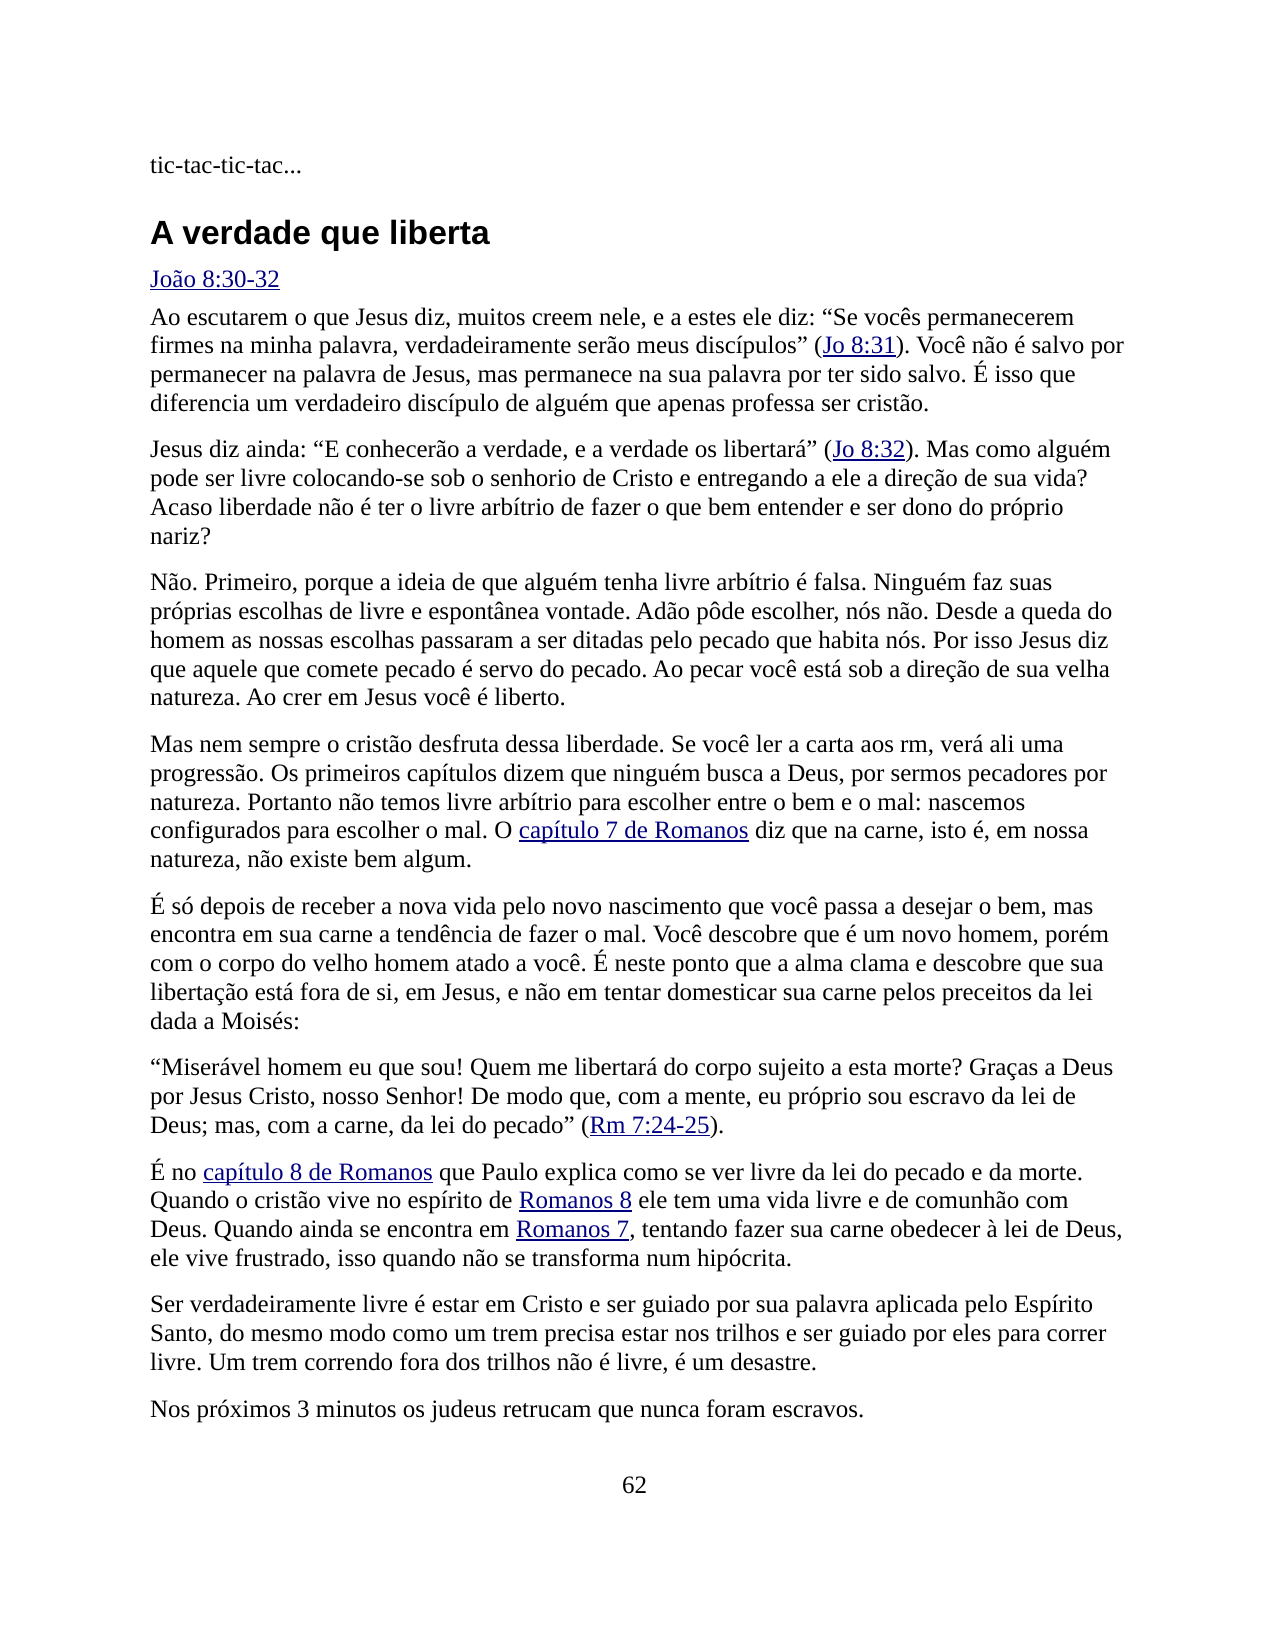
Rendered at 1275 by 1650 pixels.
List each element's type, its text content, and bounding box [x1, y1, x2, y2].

text É só depois de receber a nova vida pelo novo nascimento que você passa a desejar o bem, mas encontra em sua carne a tendência de fazer o mal. Você descobre que é um novo homem, porém com o corpo do velho homem atado a você. É neste ponto que a alma clama e descobre que sua libertação está fora de si, em Jesus, e não em tentar domesticar sua carne pelos preceitos da lei dada a Moisés: [150, 891, 1125, 1034]
text tic-tac-tic-tac... [150, 150, 1125, 179]
text João 8:30-32 [150, 264, 1125, 293]
text É no capítulo 8 de Romanos que Paulo explica como se ver livre da lei do pecado e da morte. Quando o cristão vive no espírito de Romanos 8 ele tem uma vida livre e de comunhão com Deus. Quando ainda se encontra em Romanos 7, tentando fazer sua carne obedecer à lei de Deus, ele vive frustrado, isso quando não se transforma num hipócrita. [150, 1157, 1125, 1272]
text Ao escutarem o que Jesus diz, muitos creem nele, e a estes ele diz: “Se vocês permanecerem firmes na minha palavra, verdadeiramente serão meus discípulos” (Jo 8:31). Você não é salvo por permanecer na palavra de Jesus, mas permanece na sua palavra por ter sido salvo. É isso que diferencia um verdadeiro discípulo de alguém que apenas professa ser cristão. [150, 302, 1125, 417]
text Mas nem sempre o cristão desfruta dessa liberdade. Se você ler a carta aos rm, verá ali uma progressão. Os primeiros capítulos dizem que ninguém busca a Deus, por sermos pecadores por natureza. Portanto não temos livre arbítrio para escolher entre o bem e o mal: nascemos configurados para escolher o mal. O capítulo 7 de Romanos diz que na carne, isto é, em nossa natureza, não existe bem algum. [150, 729, 1125, 873]
subtitle A verdade que liberta [150, 213, 1125, 251]
text Não. Primeiro, porque a ideia de que alguém tenha livre arbítrio é falsa. Ninguém faz suas próprias escolhas de livre e espontânea vontade. Adão pôde escolher, nós não. Desde a queda do homem as nossas escolhas passaram a ser ditadas pelo pecado que habita nós. Por isso Jesus diz que aquele que comete pecado é servo do pecado. Ao pecar você está sob a direção de sua velha natureza. Ao crer em Jesus você é liberto. [150, 567, 1125, 711]
text “Miserável homem eu que sou! Quem me libertará do corpo sujeito a esta morte? Graças a Deus por Jesus Cristo, nosso Senhor! De modo que, com a mente, eu próprio sou escravo da lei de Deus; mas, com a carne, da lei do pecado” (Rm 7:24-25). [150, 1052, 1125, 1139]
text Ser verdadeiramente livre é estar em Cristo e ser guiado por sua palavra aplicada pelo Espírito Santo, do mesmo modo como um trem precisa estar nos trilhos e ser guiado por eles para correr livre. Um trem correndo fora dos trilhos não é livre, é um desastre. [150, 1289, 1125, 1376]
text Jesus diz ainda: “E conhecerão a verdade, e a verdade os libertará” (Jo 8:32). Mas como alguém pode ser livre colocando-se sob o senhorio de Cristo e entregando a ele a direção de sua vida? Acaso liberdade não é ter o livre arbítrio de fazer o que bem entender e ser dono do próprio nariz? [150, 434, 1125, 549]
text Nos próximos 3 minutos os judeus retrucam que nunca foram escravos. [150, 1394, 1125, 1422]
